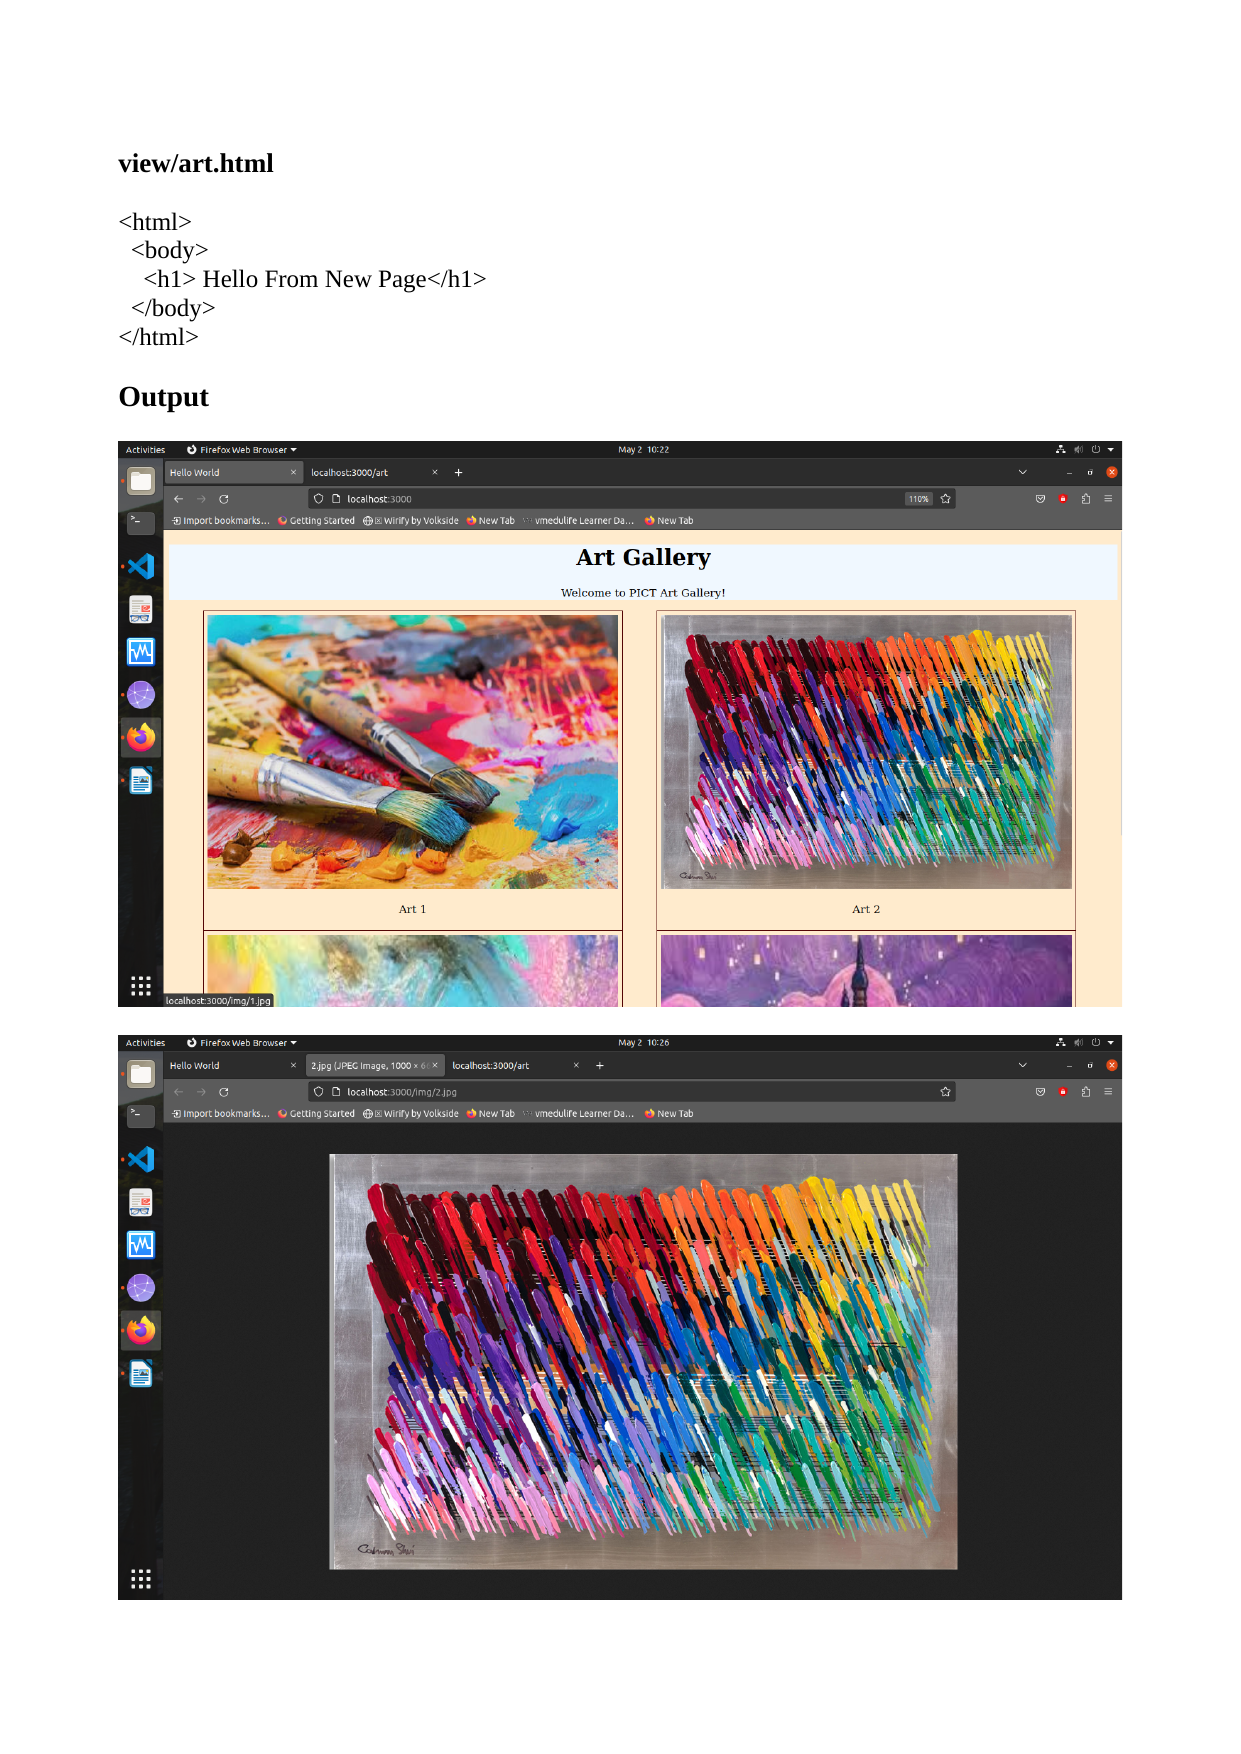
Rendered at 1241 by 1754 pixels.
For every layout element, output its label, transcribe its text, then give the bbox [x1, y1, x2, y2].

picture [118, 1035, 1123, 1600]
text view/art.html [118, 147, 1122, 178]
text </html> [118, 322, 1122, 351]
text </body> [118, 293, 1122, 322]
text Output [118, 379, 1122, 413]
text <h1> Hello From New Page</h1> [118, 264, 1122, 293]
picture [118, 441, 1123, 1007]
text <body> [118, 236, 1122, 264]
text <html> [118, 207, 1122, 236]
